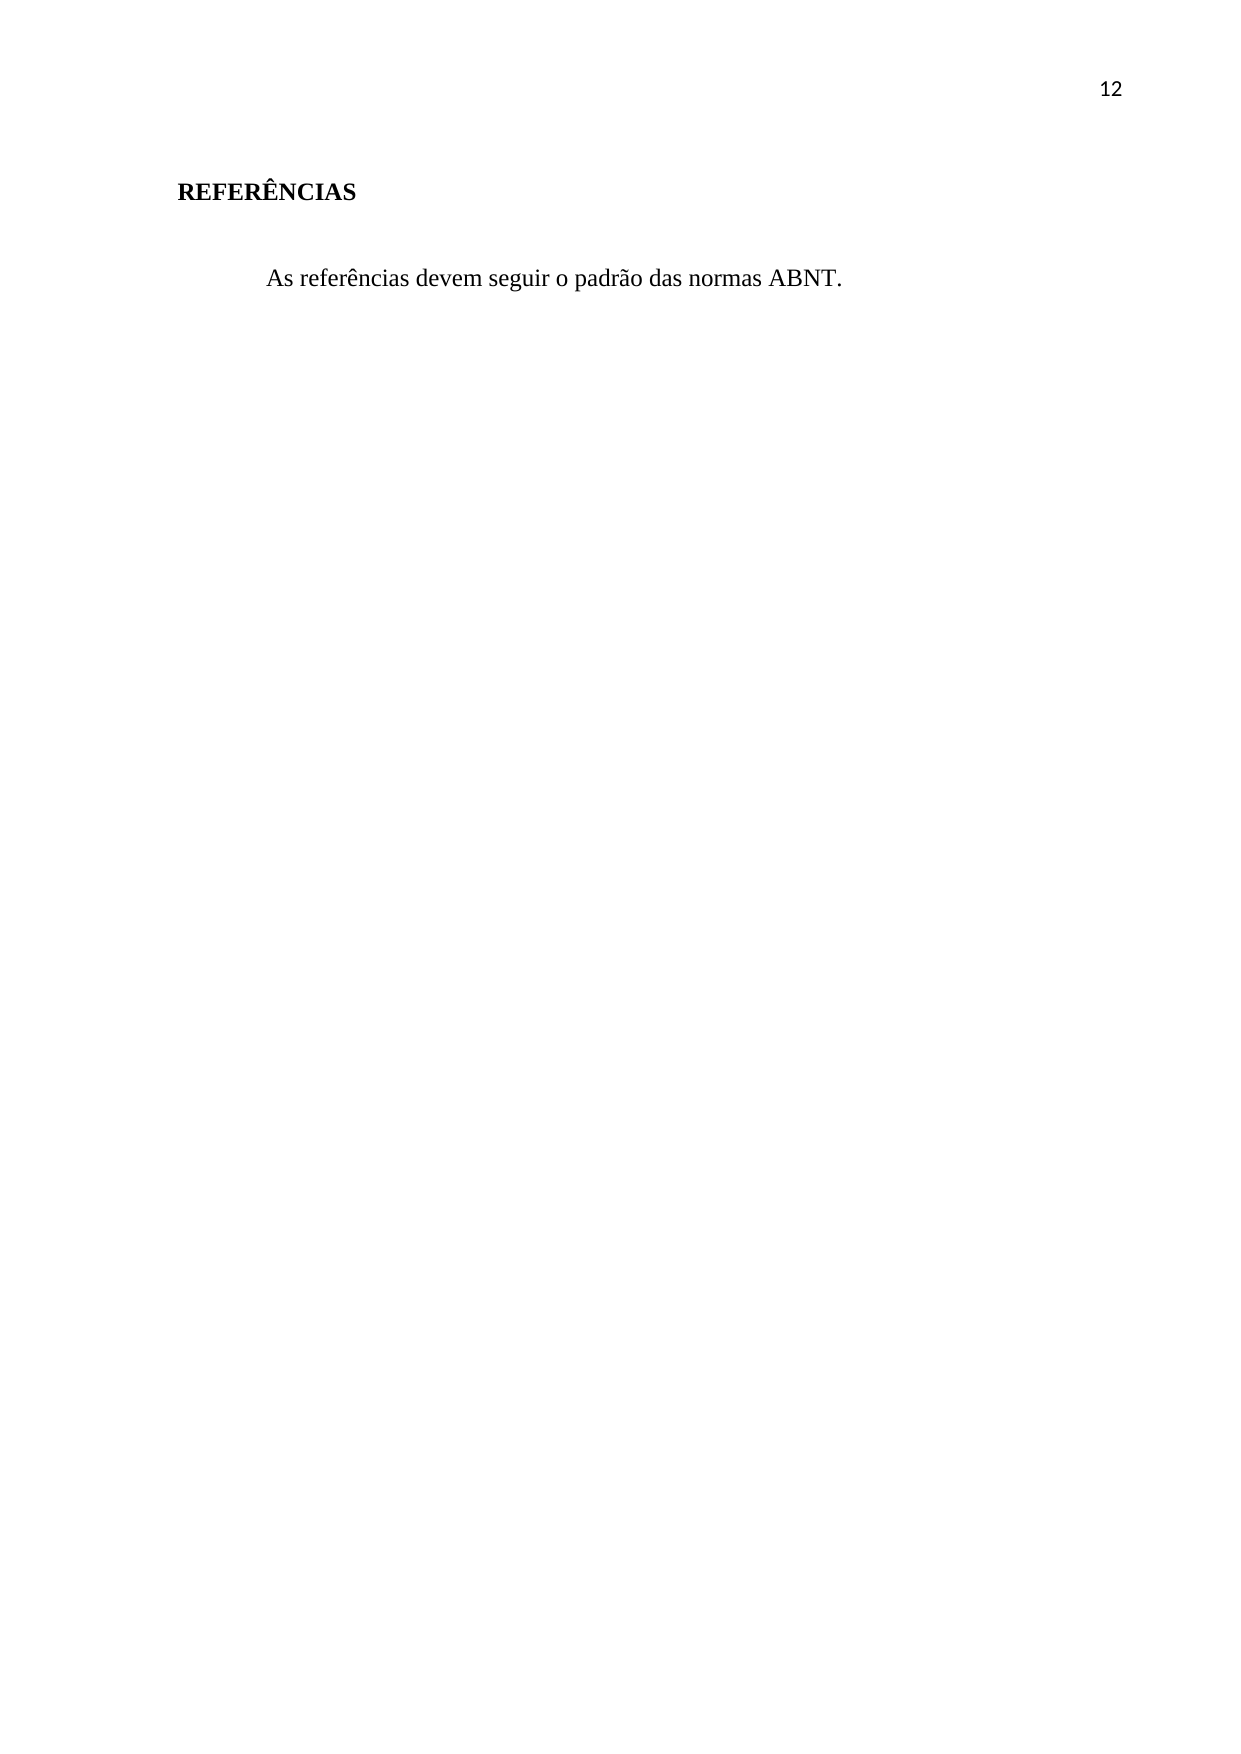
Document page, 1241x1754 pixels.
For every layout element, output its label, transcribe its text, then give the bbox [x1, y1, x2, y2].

subtitle REFERÊNCIAS [177, 177, 1122, 206]
text As referências devem seguir o padrão das normas ABNT. [177, 263, 1122, 292]
